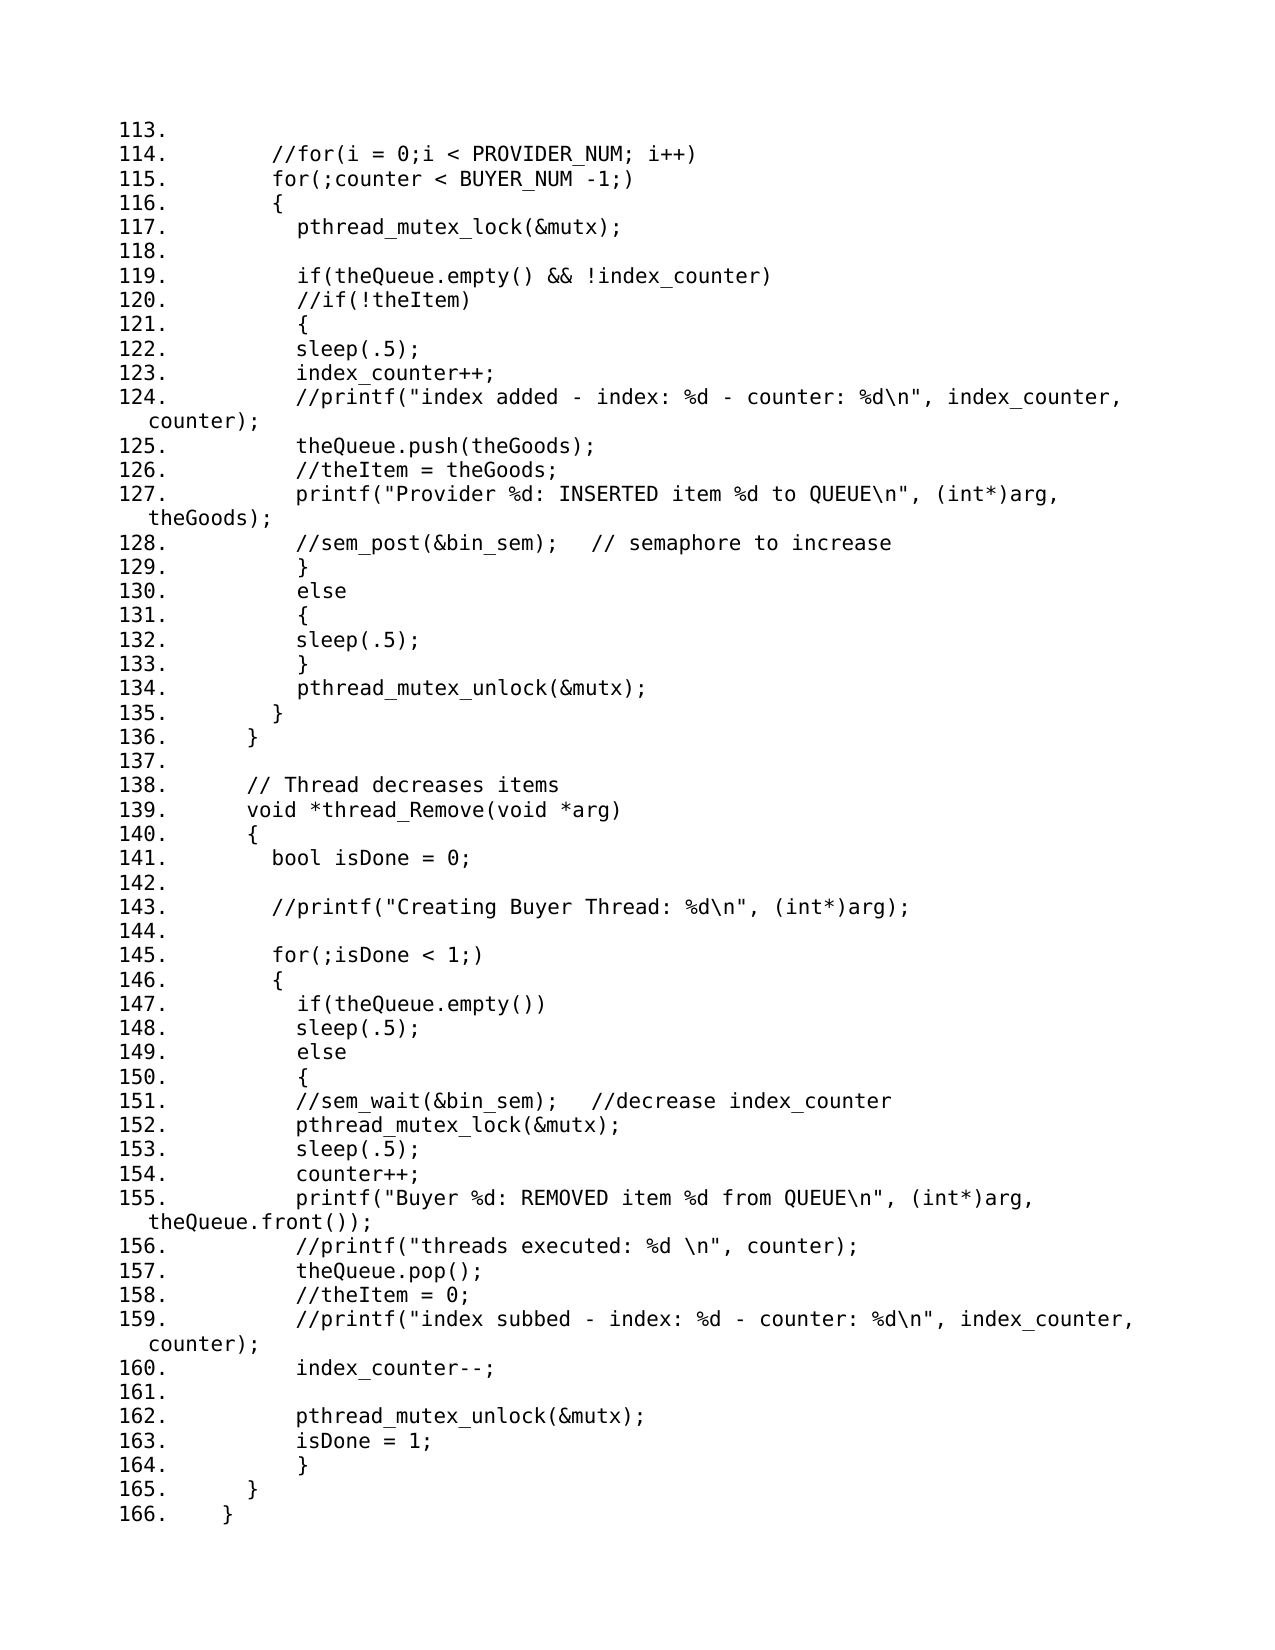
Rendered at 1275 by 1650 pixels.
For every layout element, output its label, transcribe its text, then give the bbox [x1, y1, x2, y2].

list //theItem = 0; [118, 1283, 1157, 1307]
list { [118, 1065, 1157, 1089]
list //for(i = 0;i < PROVIDER_NUM; i++) [118, 142, 1157, 167]
list pthread_mutex_lock(&mutx); [118, 1113, 1157, 1137]
list } [118, 1502, 1157, 1526]
list } [118, 1453, 1157, 1477]
list counter++; [118, 1162, 1157, 1186]
list sleep(.5); [118, 628, 1157, 652]
list } [118, 652, 1157, 676]
list sleep(.5); [118, 1016, 1157, 1040]
list printf("Buyer %d: REMOVED item %d from QUEUE\n", (int*)arg, theQueue.front()); [118, 1186, 1157, 1234]
list if(theQueue.empty() && !index_counter) [118, 264, 1157, 288]
list //printf("index added - index: %d - counter: %d\n", index_counter, counter); [118, 385, 1157, 434]
list { [118, 822, 1157, 846]
list sleep(.5); [118, 1137, 1157, 1162]
list //printf("index subbed - index: %d - counter: %d\n", index_counter, counter); [118, 1307, 1157, 1356]
list { [118, 603, 1157, 628]
list //printf("threads executed: %d \n", counter); [118, 1234, 1157, 1259]
list for(;isDone < 1;) [118, 943, 1157, 968]
list } [118, 725, 1157, 749]
list } [118, 1477, 1157, 1502]
list //printf("Creating Buyer Thread: %d\n", (int*)arg); [118, 895, 1157, 919]
list //sem_wait(&bin_sem); //decrease index_counter [118, 1089, 1157, 1113]
list bool isDone = 0; [118, 846, 1157, 871]
list sleep(.5); [118, 337, 1157, 361]
list pthread_mutex_unlock(&mutx); [118, 676, 1157, 701]
list //sem_post(&bin_sem); // semaphore to increase [118, 531, 1157, 555]
list { [118, 312, 1157, 337]
list pthread_mutex_lock(&mutx); [118, 215, 1157, 239]
list { [118, 968, 1157, 992]
list theQueue.push(theGoods); [118, 434, 1157, 458]
list pthread_mutex_unlock(&mutx); [118, 1404, 1157, 1429]
list index_counter++; [118, 361, 1157, 385]
list printf("Provider %d: INSERTED item %d to QUEUE\n", (int*)arg, theGoods); [118, 482, 1157, 531]
list theQueue.pop(); [118, 1259, 1157, 1283]
list for(;counter < BUYER_NUM -1;) [118, 167, 1157, 191]
list else [118, 579, 1157, 603]
list { [118, 191, 1157, 215]
list // Thread decreases items [118, 773, 1157, 798]
list else [118, 1040, 1157, 1065]
list } [118, 701, 1157, 725]
list //theItem = theGoods; [118, 458, 1157, 482]
list isDone = 1; [118, 1429, 1157, 1453]
list if(theQueue.empty()) [118, 992, 1157, 1016]
list void *thread_Remove(void *arg) [118, 798, 1157, 822]
list } [118, 555, 1157, 579]
list index_counter--; [118, 1356, 1157, 1380]
list //if(!theItem) [118, 288, 1157, 312]
